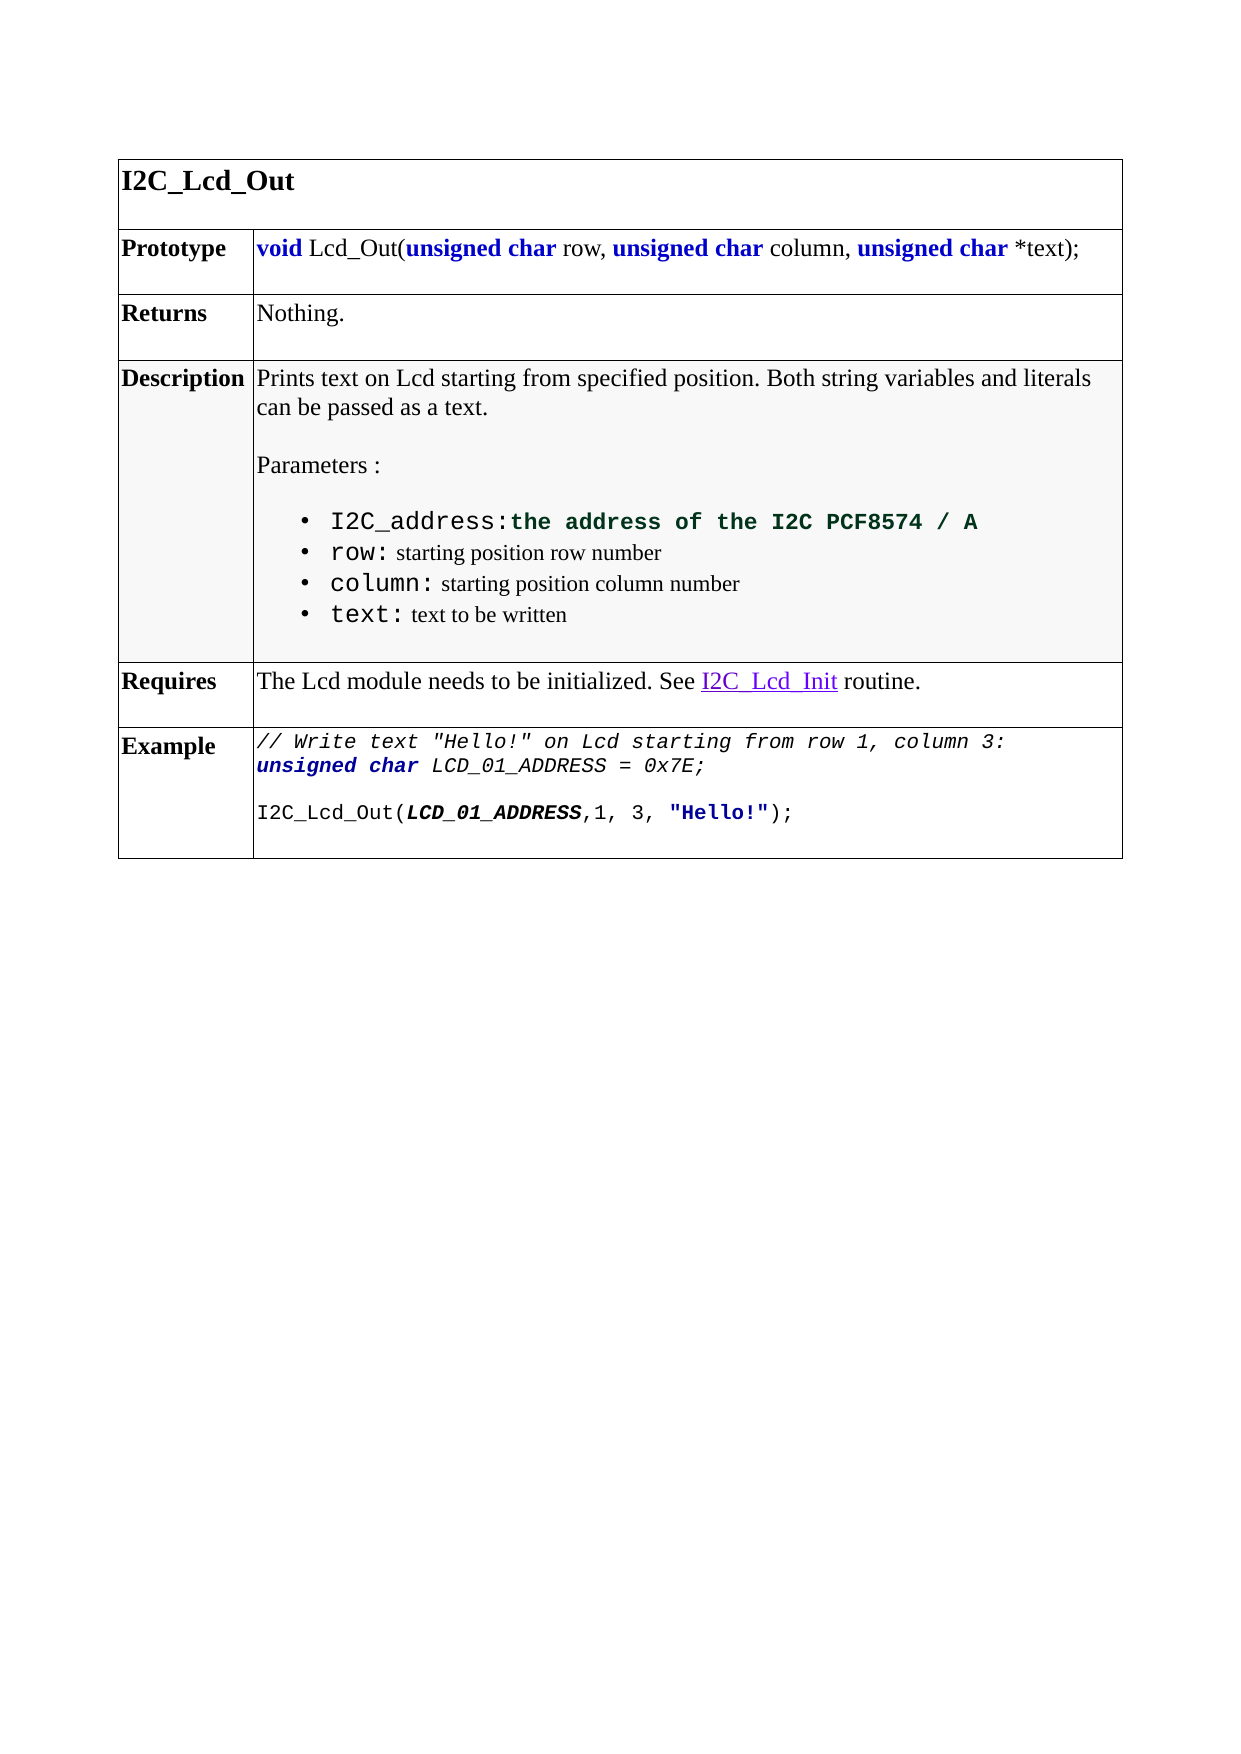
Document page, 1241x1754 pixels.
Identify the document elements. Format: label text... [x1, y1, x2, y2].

table_header I2C_Lcd_Out [119, 160, 1122, 229]
table_cell Example [119, 728, 253, 858]
table_cell Prints text on Lcd starting from specified position. Both string variables and literals can be passed as a text. Parameters : I2C_address:the address of the I2C PCF8574 / A row: starting position row number column: starting position column number text: text to be written [254, 361, 1122, 662]
table_cell Description [119, 361, 253, 662]
table_cell The Lcd module needs to be initialized. See I2C_Lcd_Init routine. [254, 663, 1122, 727]
table_cell Prototype [119, 230, 253, 294]
table_cell Nothing. [254, 295, 1122, 359]
table_cell void Lcd_Out(unsigned char row, unsigned char column, unsigned char *text); [254, 230, 1122, 294]
table_cell Returns [119, 295, 253, 359]
table_cell // Write text "Hello!" on Lcd starting from row 1, column 3: unsigned char LCD_01_ADDRESS = 0x7E; I2C_Lcd_Out(LCD_01_ADDRESS,1, 3, "Hello!"); [254, 728, 1122, 858]
table_cell Requires [119, 663, 253, 727]
